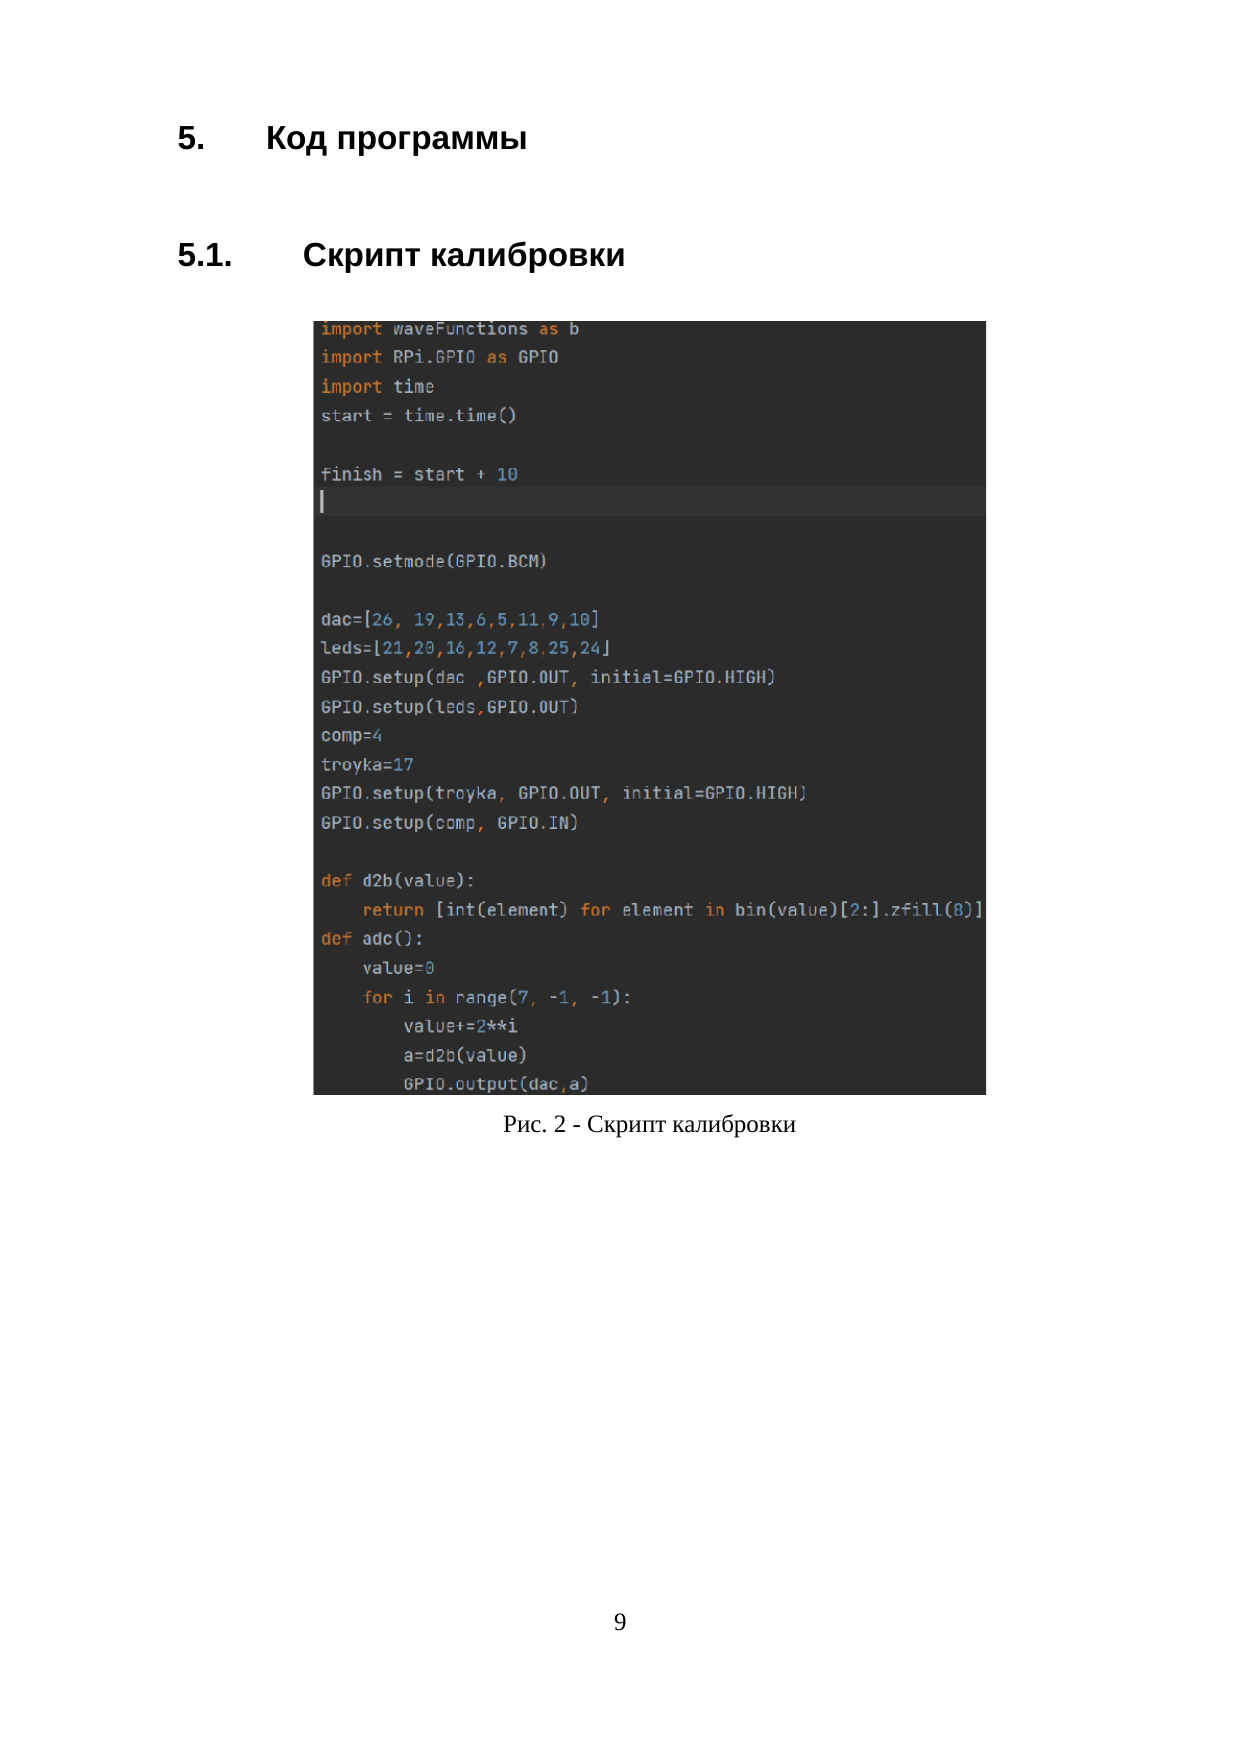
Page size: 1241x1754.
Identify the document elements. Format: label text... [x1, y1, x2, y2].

subtitle Скрипт калибровки [118, 235, 1122, 273]
picture [313, 321, 987, 1095]
subtitle Код программы [118, 118, 1122, 157]
text Рис. 2 - Скрипт калибровки [118, 1109, 1122, 1138]
